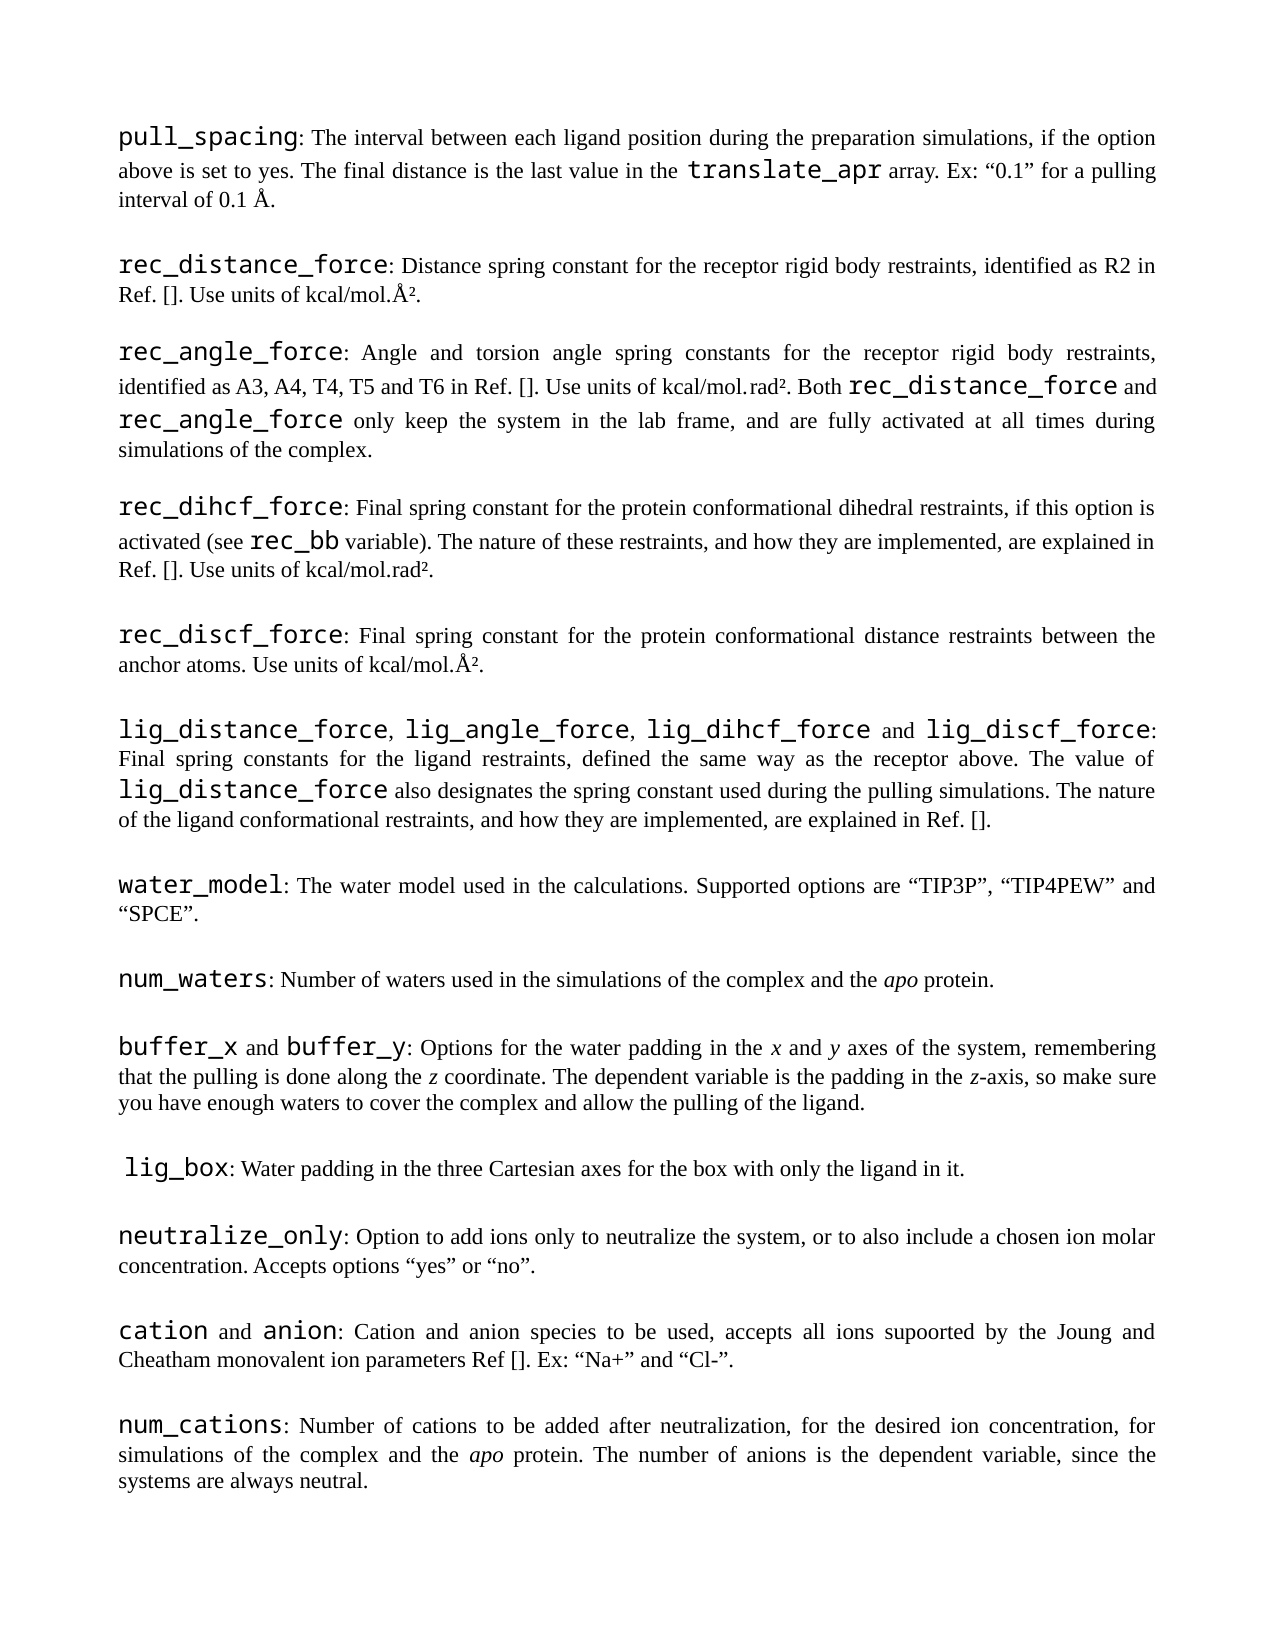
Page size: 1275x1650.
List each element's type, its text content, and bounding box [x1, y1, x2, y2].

text neutralize_only: Option to add ions only to neutralize the system, or to also include a chosen ion molar concentration. Accepts options “yes” or “no”. [118, 1218, 1157, 1278]
text rec_discf_force: Final spring constant for the protein conformational distance restraints between the anchor atoms. Use units of kcal/mol.Å². [118, 617, 1157, 677]
text buffer_x and buffer_y: Options for the water padding in the x and y axes of the system, remembering that the pulling is done along the z coordinate. The dependent variable is the padding in the z-axis, so make sure you have enough waters to cover the complex and allow the pulling of the ligand. [118, 1029, 1157, 1116]
text pull_spacing: The interval between each ligand position during the preparation simulations, if the option above is set to yes. The final distance is the last value in the translate_apr array. Ex: “0.1” for a pulling interval of 0.1 Å. [118, 118, 1157, 213]
text rec_angle_force: Angle and torsion angle spring constants for the receptor rigid body restraints, identified as A3, A4, T4, T5 and T6 in Ref. []. Use units of kcal/mol.rad². Both rec_distance_force and rec_angle_force only keep the system in the lab frame, and are fully activated at all times during simulations of the complex. [118, 333, 1157, 462]
text lig_box: Water padding in the three Cartesian axes for the box with only the ligand in it. [118, 1150, 1157, 1184]
text num_cations: Number of cations to be added after neutralization, for the desired ion concentration, for simulations of the complex and the apo protein. The number of anions is the dependent variable, since the systems are always neutral. [118, 1407, 1157, 1493]
text lig_distance_force, lig_angle_force, lig_dihcf_force and lig_discf_force: Final spring constants for the ligand restraints, defined the same way as the receptor above. The value of lig_distance_force also designates the spring constant used during the pulling simulations. The nature of the ligand conformational restraints, and how they are implemented, are explained in Ref. []. [118, 711, 1157, 832]
text water_model: The water model used in the calculations. Supported options are “TIP3P”, “TIP4PEW” and “SPCE”. [118, 866, 1157, 927]
text rec_distance_force: Distance spring constant for the receptor rigid body restraints, identified as R2 in Ref. []. Use units of kcal/mol.Å². [118, 247, 1157, 307]
text cation and anion: Cation and anion species to be used, accepts all ions supoorted by the Joung and Cheatham monovalent ion parameters Ref []. Ex: “Na+” and “Cl-”. [118, 1312, 1157, 1373]
text num_waters: Number of waters used in the simulations of the complex and the apo protein. [118, 961, 1157, 995]
text rec_dihcf_force: Final spring constant for the protein conformational dihedral restraints, if this option is activated (see rec_bb variable). The nature of these restraints, and how they are implemented, are explained in Ref. []. Use units of kcal/mol.rad². [118, 488, 1157, 583]
